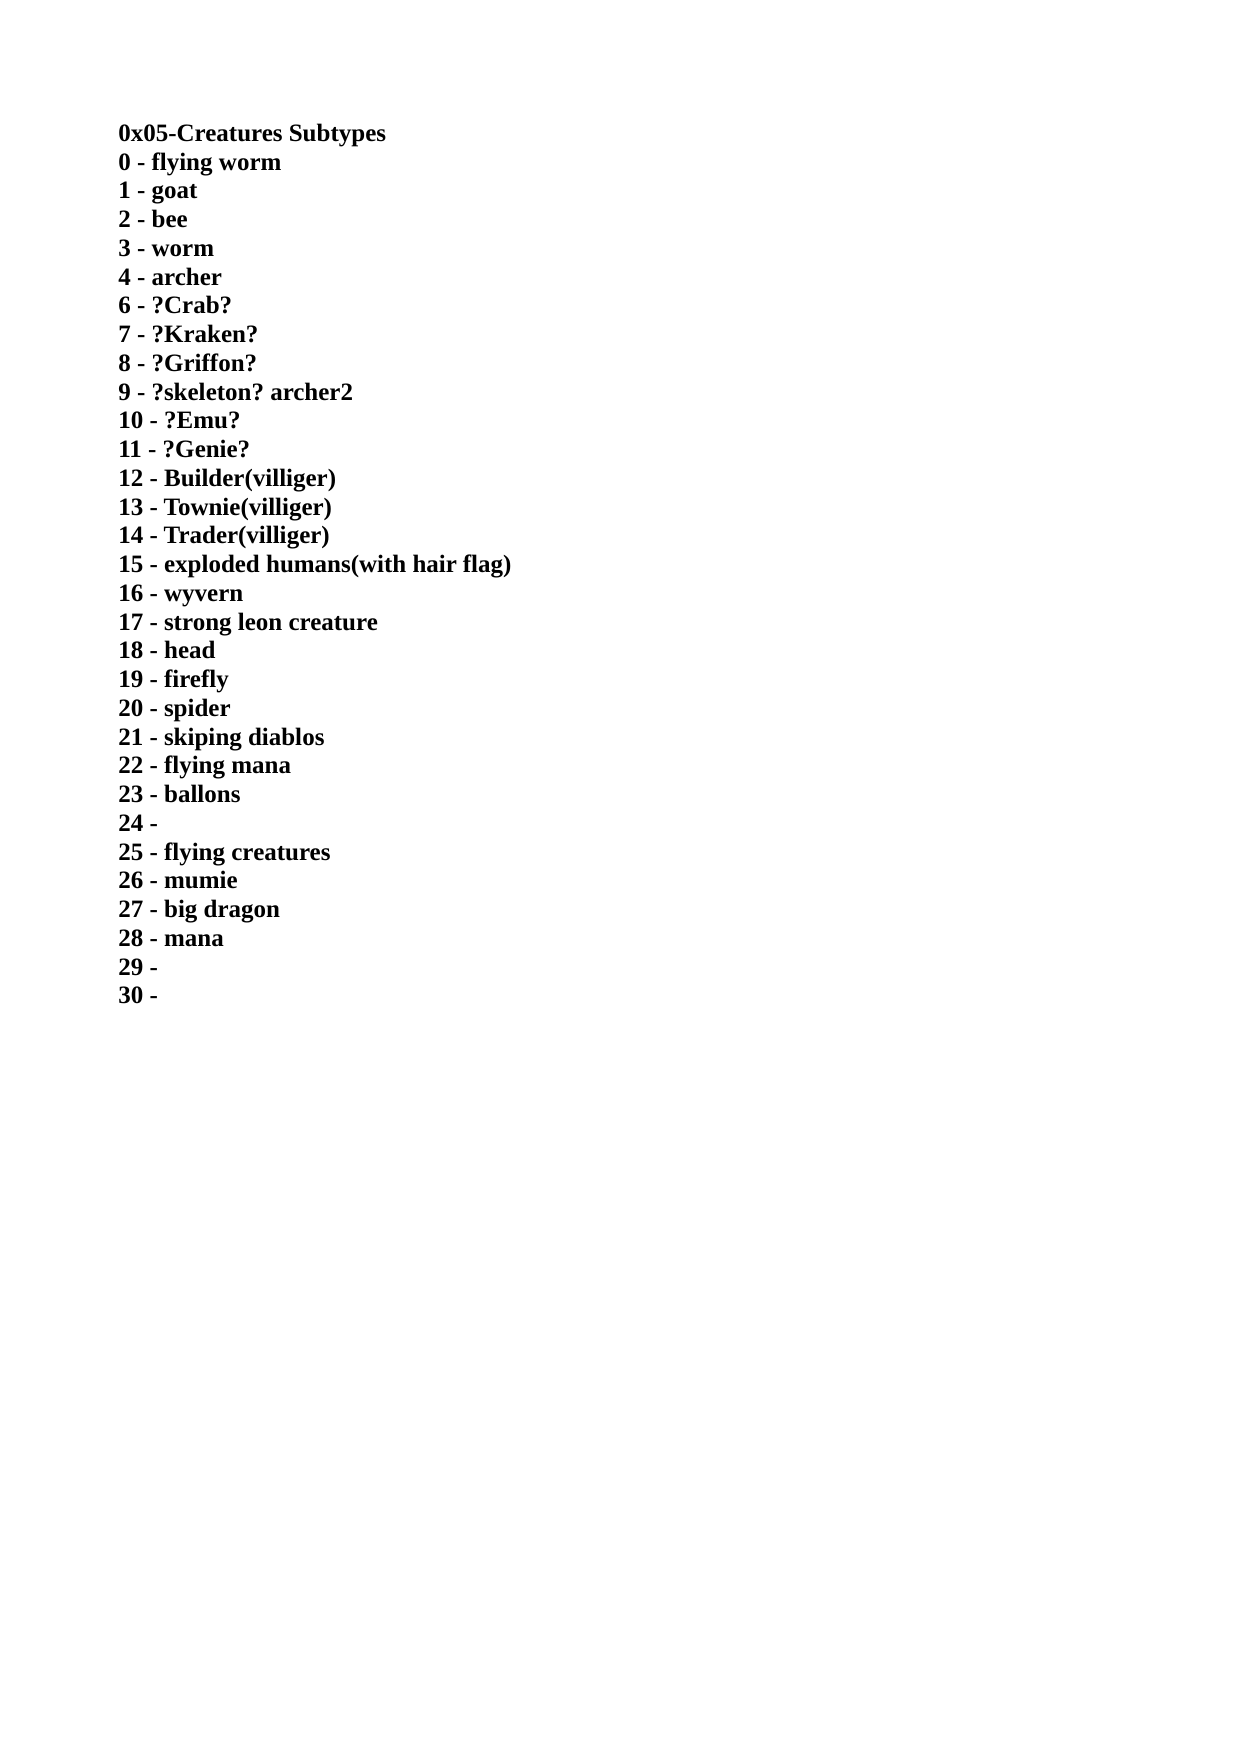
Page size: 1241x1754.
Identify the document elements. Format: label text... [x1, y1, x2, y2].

text 26 - mumie [118, 866, 1122, 894]
text 4 - archer [118, 262, 1122, 291]
text 23 - ballons [118, 779, 1122, 808]
text 1 - goat [118, 176, 1122, 204]
text 9 - ?skeleton? archer2 [118, 377, 1122, 406]
text 0x05-Creatures Subtypes [118, 118, 1122, 147]
text 12 - Builder(villiger) [118, 463, 1122, 492]
text 19 - firefly [118, 664, 1122, 693]
text 14 - Trader(villiger) [118, 521, 1122, 549]
text 17 - strong leon creature [118, 607, 1122, 636]
text 6 - ?Crab? [118, 291, 1122, 319]
text 13 - Townie(villiger) [118, 492, 1122, 521]
text 24 - [118, 808, 1122, 837]
text 2 - bee [118, 204, 1122, 233]
text 10 - ?Emu? [118, 406, 1122, 434]
text 30 - [118, 981, 1122, 1009]
text 0 - flying worm [118, 147, 1122, 176]
text 18 - head [118, 636, 1122, 664]
text 21 - skiping diablos [118, 722, 1122, 751]
text 22 - flying mana [118, 751, 1122, 779]
text 29 - [118, 952, 1122, 981]
text 15 - exploded humans(with hair flag) [118, 549, 1122, 578]
text 28 - mana [118, 923, 1122, 952]
text 16 - wyvern [118, 578, 1122, 607]
text 3 - worm [118, 233, 1122, 262]
text 7 - ?Kraken? [118, 319, 1122, 348]
text 11 - ?Genie? [118, 434, 1122, 463]
text 27 - big dragon [118, 894, 1122, 923]
text 8 - ?Griffon? [118, 348, 1122, 377]
text 25 - flying creatures [118, 837, 1122, 866]
text 20 - spider [118, 693, 1122, 722]
